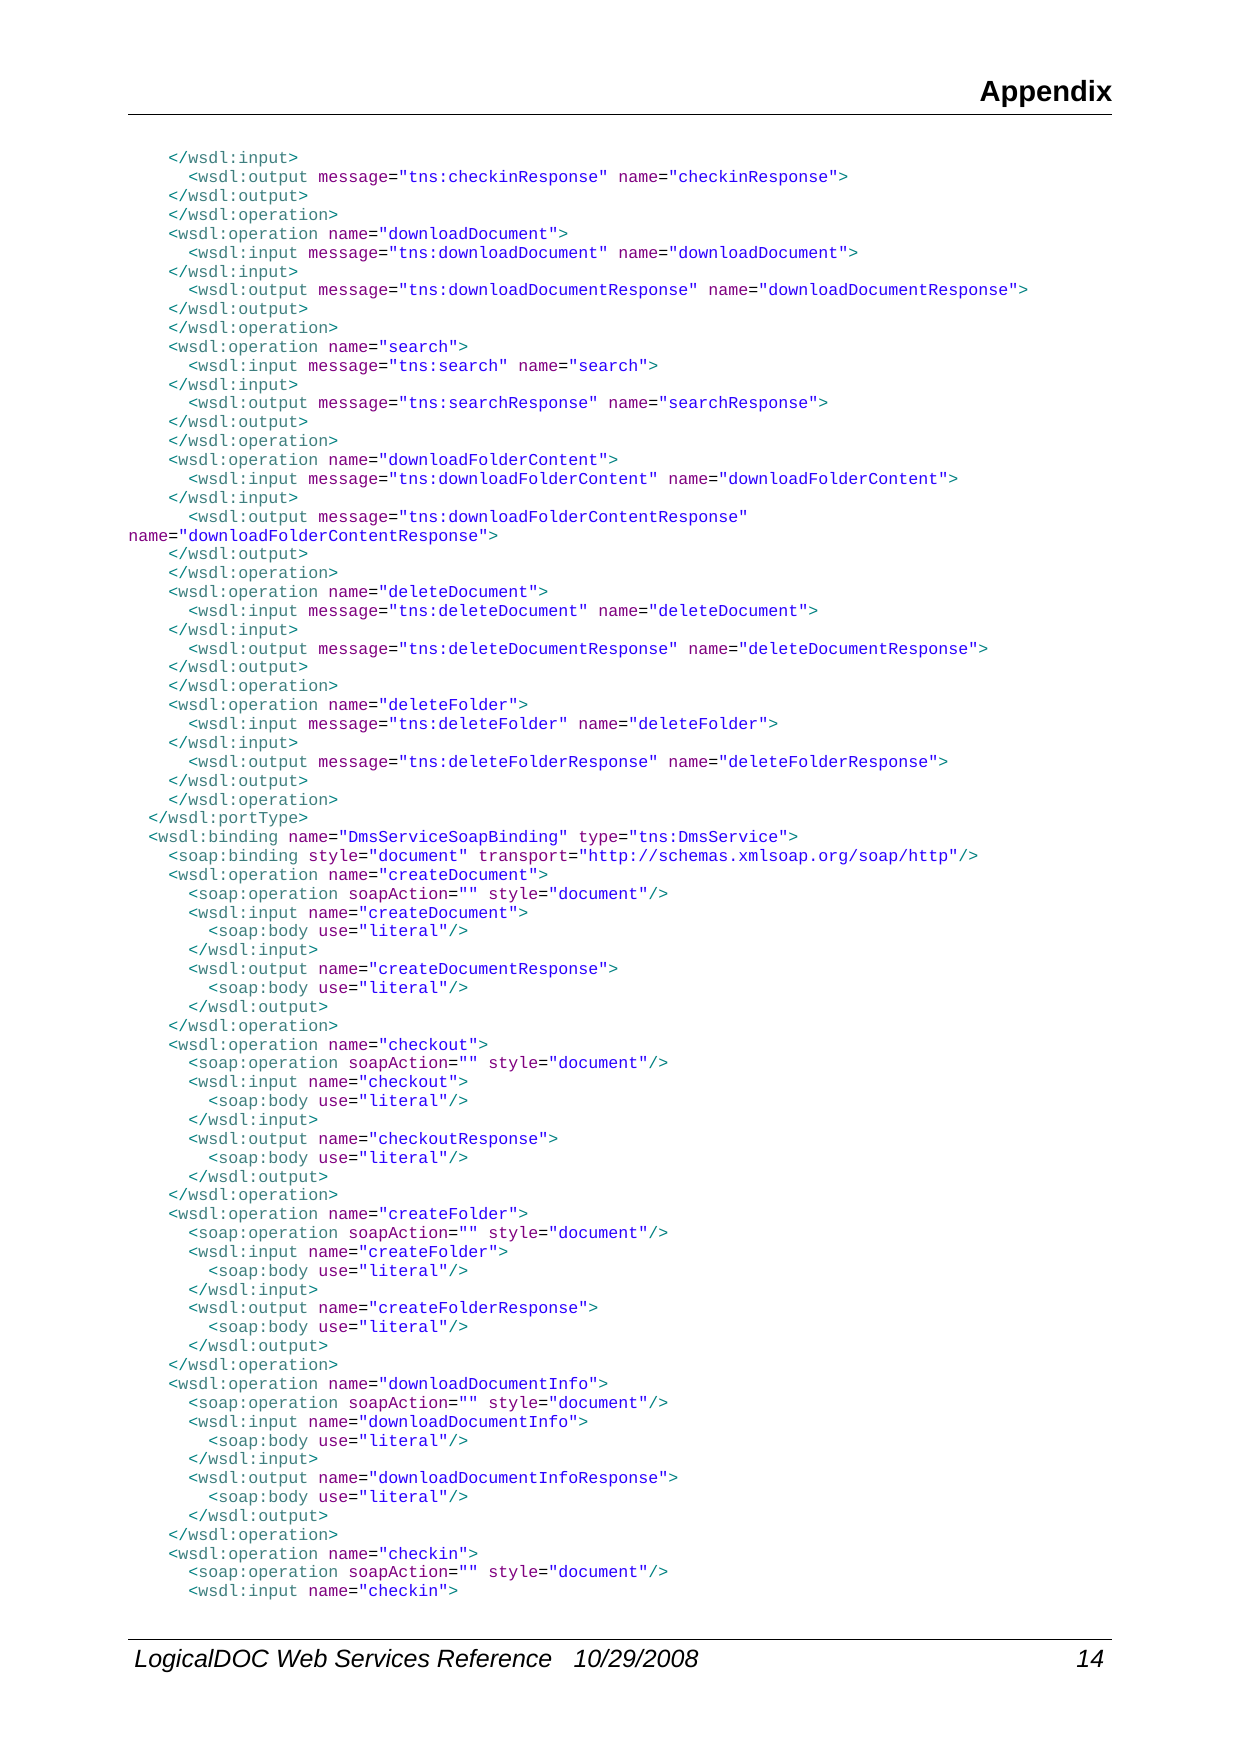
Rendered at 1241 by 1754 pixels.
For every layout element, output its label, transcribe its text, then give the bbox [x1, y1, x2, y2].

text <soap:body use="literal"/> [128, 1149, 1112, 1168]
text </wsdl:operation> [128, 207, 1112, 225]
text <wsdl:operation name="deleteDocument"> [128, 584, 1112, 602]
text <wsdl:operation name="downloadFolderContent"> [128, 452, 1112, 471]
text <wsdl:output message="tns:checkinResponse" name="checkinResponse"> [128, 169, 1112, 188]
text </wsdl:input> [128, 942, 1112, 961]
text </wsdl:operation> [128, 1357, 1112, 1376]
text <soap:operation soapAction="" style="document"/> [128, 1225, 1112, 1243]
text <soap:operation soapAction="" style="document"/> [128, 1564, 1112, 1583]
text </wsdl:input> [128, 1281, 1112, 1300]
text </wsdl:output> [128, 301, 1112, 320]
text <soap:body use="literal"/> [128, 1489, 1112, 1507]
text <wsdl:operation name="deleteFolder"> [128, 697, 1112, 716]
text </wsdl:input> [128, 150, 1112, 169]
text <soap:binding style="document" transport="http://schemas.xmlsoap.org/soap/http"/> [128, 848, 1112, 866]
text <wsdl:operation name="createDocument"> [128, 866, 1112, 885]
text <wsdl:binding name="DmsServiceSoapBinding" type="tns:DmsService"> [128, 829, 1112, 848]
text </wsdl:operation> [128, 791, 1112, 810]
text </wsdl:input> [128, 263, 1112, 282]
text <wsdl:input name="checkin"> [128, 1583, 1112, 1602]
text </wsdl:operation> [128, 1187, 1112, 1206]
text <wsdl:input message="tns:deleteFolder" name="deleteFolder"> [128, 716, 1112, 734]
text <soap:body use="literal"/> [128, 1262, 1112, 1281]
text <wsdl:input name="checkout"> [128, 1074, 1112, 1093]
text <wsdl:input name="createFolder"> [128, 1243, 1112, 1262]
text <soap:operation soapAction="" style="document"/> [128, 1055, 1112, 1074]
text </wsdl:operation> [128, 1526, 1112, 1545]
text </wsdl:output> [128, 1507, 1112, 1526]
text <wsdl:output message="tns:searchResponse" name="searchResponse"> [128, 395, 1112, 414]
text </wsdl:operation> [128, 678, 1112, 697]
text <wsdl:output message="tns:downloadFolderContentResponse" name="downloadFolderContentResponse"> [128, 508, 1112, 546]
text <wsdl:output name="checkoutResponse"> [128, 1130, 1112, 1149]
text </wsdl:input> [128, 1451, 1112, 1470]
text <soap:body use="literal"/> [128, 979, 1112, 998]
text </wsdl:output> [128, 546, 1112, 565]
text <wsdl:output message="tns:downloadDocumentResponse" name="downloadDocumentResponse"> [128, 282, 1112, 301]
text <wsdl:output message="tns:deleteDocumentResponse" name="deleteDocumentResponse"> [128, 640, 1112, 659]
text <wsdl:input name="downloadDocumentInfo"> [128, 1413, 1112, 1432]
text </wsdl:input> [128, 734, 1112, 753]
text <wsdl:operation name="downloadDocumentInfo"> [128, 1376, 1112, 1394]
text <soap:body use="literal"/> [128, 923, 1112, 942]
text </wsdl:portType> [128, 810, 1112, 829]
text <soap:operation soapAction="" style="document"/> [128, 885, 1112, 904]
text <soap:body use="literal"/> [128, 1093, 1112, 1112]
text <wsdl:output name="downloadDocumentInfoResponse"> [128, 1470, 1112, 1489]
text </wsdl:output> [128, 998, 1112, 1017]
text </wsdl:output> [128, 1168, 1112, 1187]
text <soap:body use="literal"/> [128, 1432, 1112, 1451]
text <wsdl:operation name="createFolder"> [128, 1206, 1112, 1225]
text <wsdl:input name="createDocument"> [128, 904, 1112, 923]
text </wsdl:output> [128, 659, 1112, 678]
text </wsdl:output> [128, 414, 1112, 433]
text </wsdl:input> [128, 489, 1112, 508]
text <wsdl:operation name="downloadDocument"> [128, 225, 1112, 244]
text <soap:operation soapAction="" style="document"/> [128, 1394, 1112, 1413]
text </wsdl:input> [128, 621, 1112, 640]
text <wsdl:operation name="checkin"> [128, 1545, 1112, 1564]
text </wsdl:operation> [128, 565, 1112, 584]
text </wsdl:operation> [128, 1017, 1112, 1036]
text <wsdl:output name="createFolderResponse"> [128, 1300, 1112, 1319]
text <wsdl:output name="createDocumentResponse"> [128, 961, 1112, 979]
text </wsdl:output> [128, 188, 1112, 207]
text <wsdl:input message="tns:downloadDocument" name="downloadDocument"> [128, 244, 1112, 263]
text <soap:body use="literal"/> [128, 1319, 1112, 1338]
text <wsdl:input message="tns:deleteDocument" name="deleteDocument"> [128, 602, 1112, 621]
text </wsdl:operation> [128, 433, 1112, 452]
text <wsdl:operation name="search"> [128, 338, 1112, 357]
text <wsdl:input message="tns:search" name="search"> [128, 357, 1112, 376]
text <wsdl:output message="tns:deleteFolderResponse" name="deleteFolderResponse"> [128, 753, 1112, 772]
text </wsdl:output> [128, 1338, 1112, 1357]
text </wsdl:operation> [128, 320, 1112, 338]
text </wsdl:output> [128, 772, 1112, 791]
text </wsdl:input> [128, 1112, 1112, 1130]
text </wsdl:input> [128, 376, 1112, 395]
text <wsdl:operation name="checkout"> [128, 1036, 1112, 1055]
text <wsdl:input message="tns:downloadFolderContent" name="downloadFolderContent"> [128, 471, 1112, 489]
